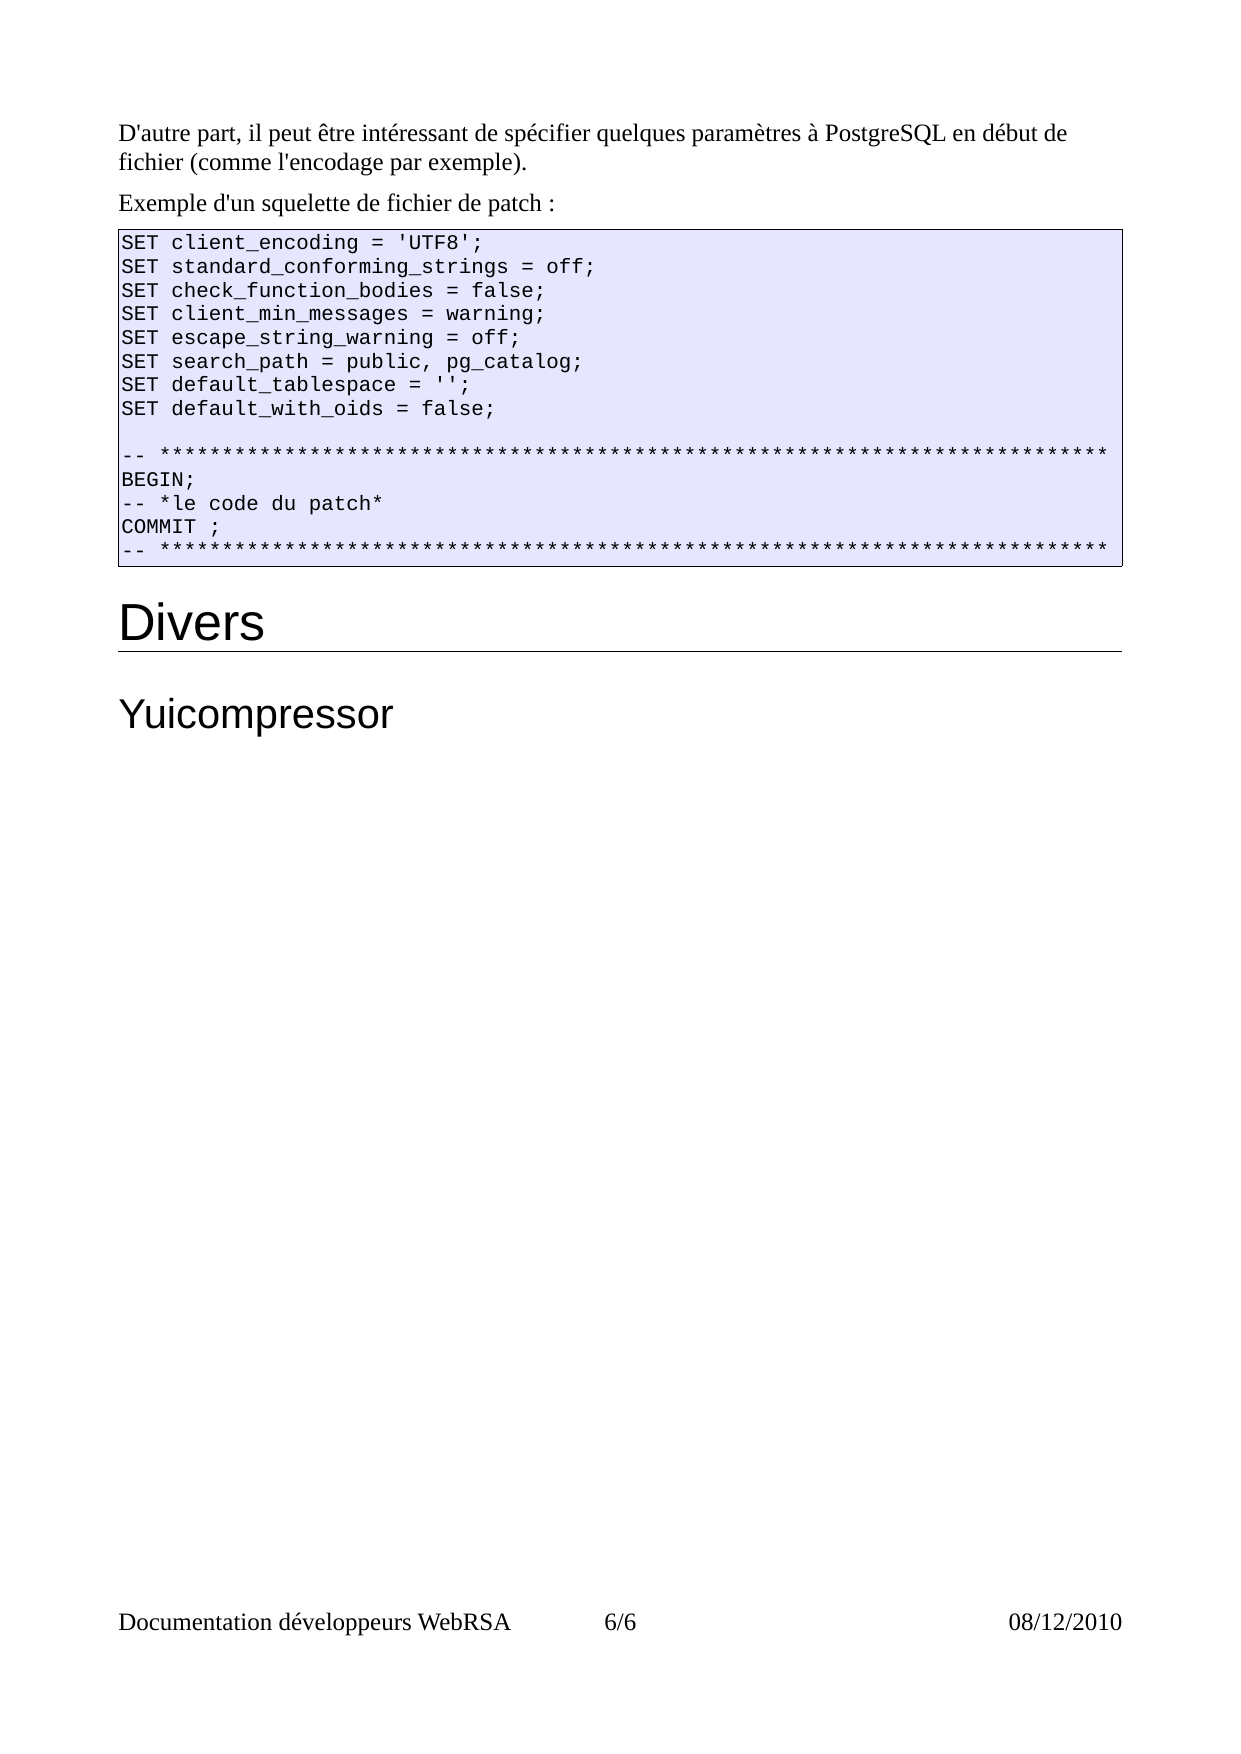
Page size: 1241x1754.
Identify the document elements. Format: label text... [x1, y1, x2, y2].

text SET client_min_messages = warning; [119, 300, 1122, 324]
text SET check_function_bodies = false; [119, 277, 1122, 300]
subtitle Divers [118, 591, 1122, 651]
text SET escape_string_warning = off; [119, 324, 1122, 348]
text SET search_path = public, pg_catalog; [119, 348, 1122, 371]
text SET default_with_oids = false; [119, 395, 1122, 418]
text COMMIT ; [119, 513, 1122, 537]
text BEGIN; [119, 466, 1122, 489]
text -- *le code du patch* [119, 489, 1122, 513]
text Exemple d'un squelette de fichier de patch : [118, 188, 1122, 217]
text D'autre part, il peut être intéressant de spécifier quelques paramètres à PostgreSQL en début de fichier (comme l'encodage par exemple). [118, 118, 1122, 176]
subtitle Yuicompressor [118, 689, 1122, 737]
text -- **************************************************************************** [119, 442, 1122, 466]
text -- **************************************************************************** [119, 537, 1122, 566]
text SET client_encoding = 'UTF8'; [119, 230, 1122, 253]
text SET default_tablespace = ''; [119, 371, 1122, 395]
text SET standard_conforming_strings = off; [119, 253, 1122, 277]
